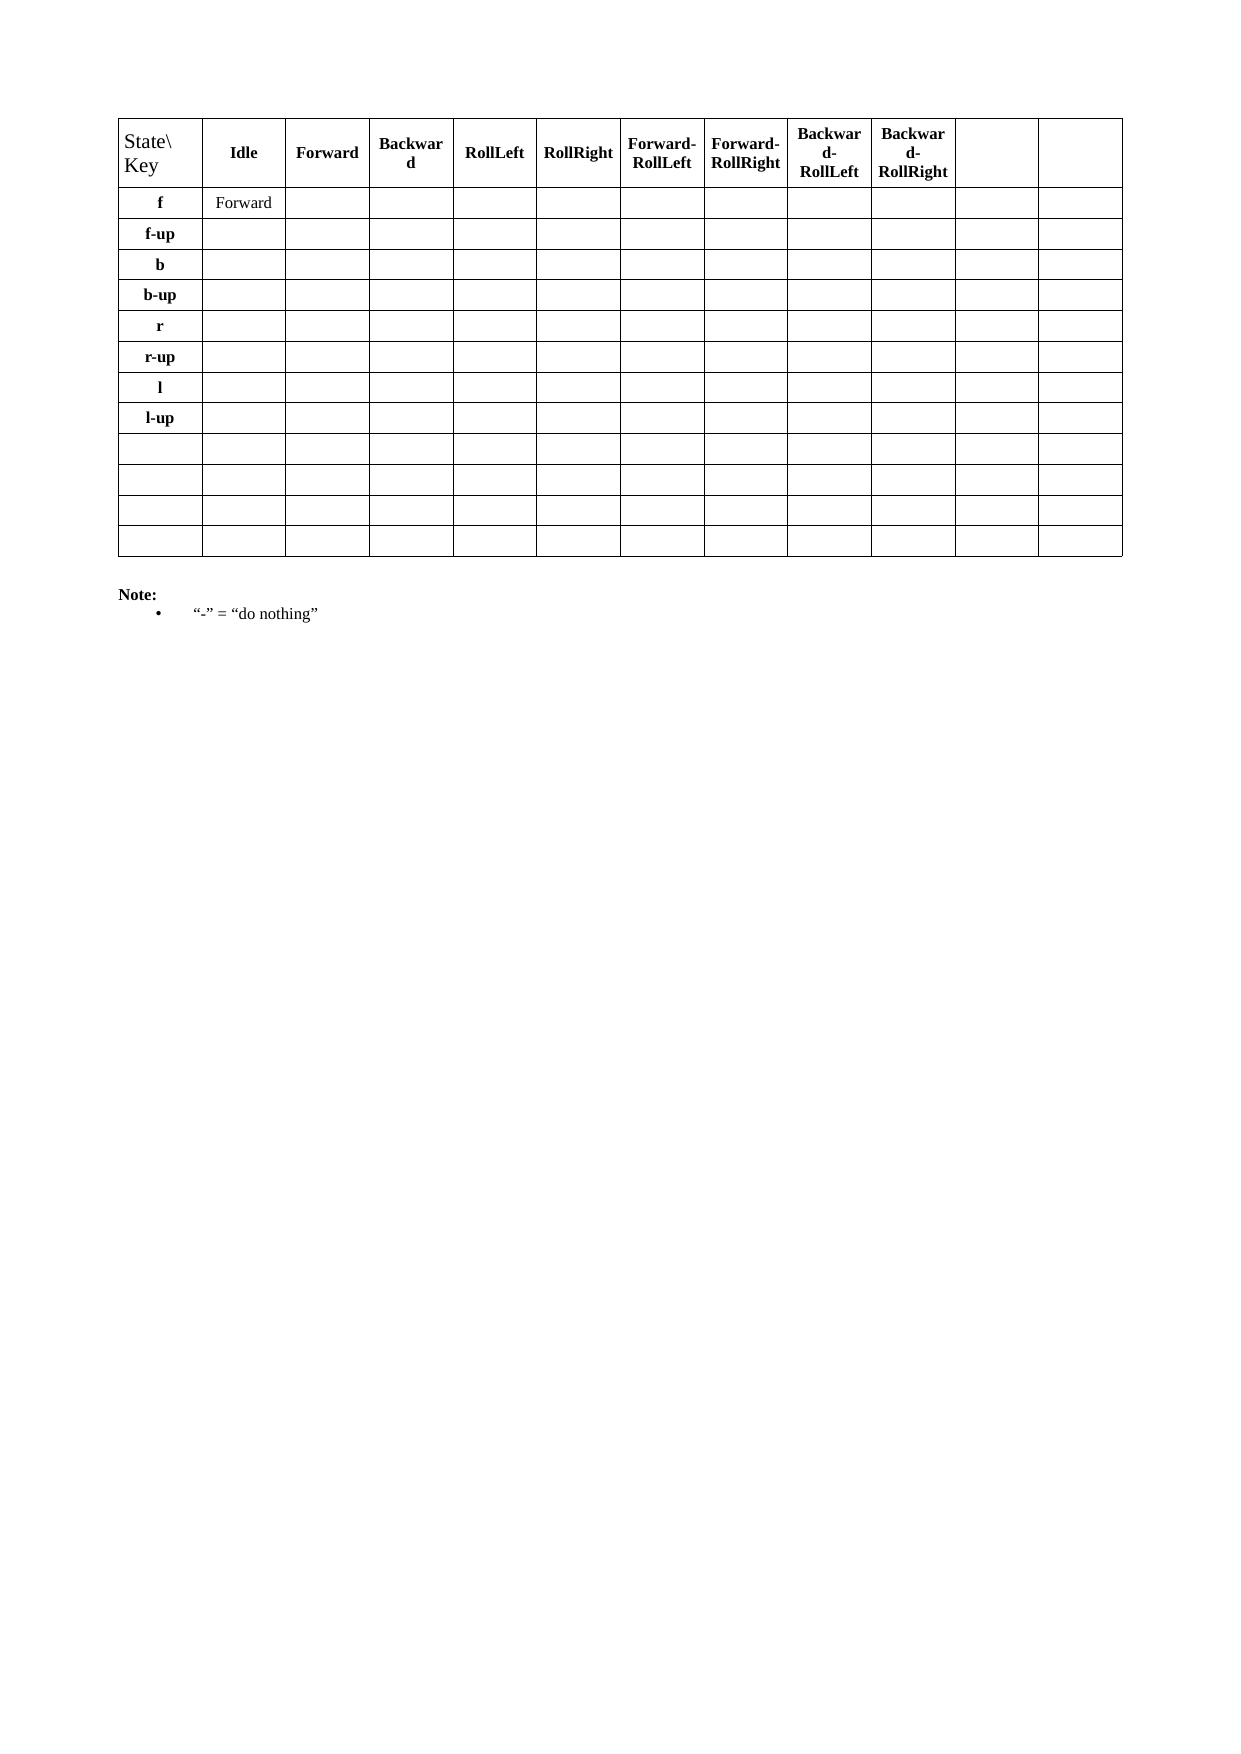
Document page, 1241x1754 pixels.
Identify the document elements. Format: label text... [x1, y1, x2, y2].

table_cell [454, 403, 536, 433]
table_cell [286, 280, 369, 310]
table_cell [286, 373, 369, 402]
table_cell [1039, 219, 1122, 249]
table_cell [705, 219, 787, 249]
table_cell [956, 373, 1038, 402]
table_cell [956, 465, 1038, 494]
table_cell [370, 465, 453, 494]
table_cell [537, 280, 620, 310]
table_cell [286, 311, 369, 341]
table_cell [203, 496, 285, 525]
table_cell [621, 373, 704, 402]
table_cell f [119, 188, 202, 218]
list “-” = “do nothing” [156, 604, 1122, 623]
table_header RollLeft [454, 119, 536, 187]
table_cell [203, 311, 285, 341]
table_cell r-up [119, 342, 202, 372]
table_cell Forward [203, 188, 285, 218]
table_cell [621, 188, 704, 218]
table_cell [621, 280, 704, 310]
table_cell [370, 496, 453, 525]
table_header Idle [203, 119, 285, 187]
table_cell [872, 373, 955, 402]
table_cell [454, 373, 536, 402]
table_cell [788, 219, 871, 249]
table_cell [286, 403, 369, 433]
table_cell [286, 342, 369, 372]
table_cell [454, 280, 536, 310]
table_header Backward-RollRight [872, 119, 955, 187]
table_cell [788, 526, 871, 556]
table_cell [705, 526, 787, 556]
table_cell l [119, 373, 202, 402]
table_cell [203, 250, 285, 279]
table_cell [119, 526, 202, 556]
table_cell [956, 526, 1038, 556]
table_cell [872, 465, 955, 494]
table_cell [454, 434, 536, 464]
table_header State\ Key [119, 119, 202, 187]
table_header RollRight [537, 119, 620, 187]
table_cell [119, 496, 202, 525]
table_header [1039, 119, 1122, 187]
table_cell [537, 188, 620, 218]
table_cell [956, 280, 1038, 310]
text Note: [118, 585, 1122, 604]
table_cell [454, 311, 536, 341]
table_cell [537, 496, 620, 525]
table_cell [1039, 280, 1122, 310]
table_cell [370, 188, 453, 218]
table_cell [286, 526, 369, 556]
table_cell [788, 188, 871, 218]
table_cell [956, 219, 1038, 249]
table_cell [537, 373, 620, 402]
table_cell [621, 496, 704, 525]
table_cell [956, 434, 1038, 464]
table_cell [872, 188, 955, 218]
table_cell [119, 434, 202, 464]
table_cell [872, 219, 955, 249]
table_cell [370, 219, 453, 249]
table_cell [1039, 373, 1122, 402]
table_cell [537, 219, 620, 249]
table_cell [872, 526, 955, 556]
table_cell [621, 219, 704, 249]
table_cell [1039, 526, 1122, 556]
table_cell [705, 403, 787, 433]
table_cell [872, 403, 955, 433]
table_cell [788, 280, 871, 310]
table_cell f-up [119, 219, 202, 249]
table_cell [370, 526, 453, 556]
table_cell [705, 342, 787, 372]
table_cell [705, 311, 787, 341]
table_cell [286, 219, 369, 249]
table_cell [788, 496, 871, 525]
table_cell [454, 496, 536, 525]
table_cell [705, 280, 787, 310]
table_cell [621, 526, 704, 556]
table_cell [705, 465, 787, 494]
table_cell [788, 311, 871, 341]
table_cell [788, 250, 871, 279]
table_cell [1039, 188, 1122, 218]
table_cell [621, 342, 704, 372]
table_cell [788, 373, 871, 402]
table_cell [203, 280, 285, 310]
table_cell b-up [119, 280, 202, 310]
table_cell [203, 526, 285, 556]
table_cell [872, 342, 955, 372]
table_cell [370, 311, 453, 341]
table_cell [537, 526, 620, 556]
table_cell [621, 250, 704, 279]
table_cell [872, 434, 955, 464]
table_cell [705, 496, 787, 525]
table_cell [956, 496, 1038, 525]
table_cell [203, 403, 285, 433]
table_cell [705, 434, 787, 464]
table_cell [1039, 496, 1122, 525]
table_cell [454, 465, 536, 494]
table_cell [1039, 342, 1122, 372]
table_cell [1039, 250, 1122, 279]
table_cell [537, 250, 620, 279]
table_cell l-up [119, 403, 202, 433]
table_cell [705, 373, 787, 402]
table_cell [286, 465, 369, 494]
table_cell [872, 250, 955, 279]
table_cell [956, 188, 1038, 218]
table_header Forward-RollLeft [621, 119, 704, 187]
table_cell [370, 250, 453, 279]
table_header Forward-RollRight [705, 119, 787, 187]
table_cell [788, 434, 871, 464]
table_cell [705, 188, 787, 218]
table_header [956, 119, 1038, 187]
table_cell [286, 188, 369, 218]
table_cell [872, 311, 955, 341]
table_cell [203, 465, 285, 494]
table_cell [370, 280, 453, 310]
table_cell [203, 342, 285, 372]
table_cell [1039, 403, 1122, 433]
table_cell b [119, 250, 202, 279]
table_cell [788, 342, 871, 372]
table_cell r [119, 311, 202, 341]
table_cell [454, 188, 536, 218]
table_cell [705, 250, 787, 279]
table_cell [872, 496, 955, 525]
table_cell [203, 373, 285, 402]
table_cell [956, 403, 1038, 433]
table_cell [537, 434, 620, 464]
table_cell [370, 434, 453, 464]
table_cell [370, 342, 453, 372]
table_cell [203, 219, 285, 249]
table_header Backward [370, 119, 453, 187]
table_cell [286, 434, 369, 464]
table_cell [537, 465, 620, 494]
table_cell [119, 465, 202, 494]
table_cell [454, 526, 536, 556]
table_cell [788, 403, 871, 433]
table_cell [454, 250, 536, 279]
table_header Backward-RollLeft [788, 119, 871, 187]
table_cell [1039, 311, 1122, 341]
table_cell [788, 465, 871, 494]
table_cell [872, 280, 955, 310]
table_cell [203, 434, 285, 464]
table_cell [537, 403, 620, 433]
table_cell [454, 219, 536, 249]
table_cell [621, 311, 704, 341]
table_cell [370, 373, 453, 402]
table_cell [621, 403, 704, 433]
table_cell [286, 496, 369, 525]
table_cell [537, 311, 620, 341]
table_cell [537, 342, 620, 372]
table_header Forward [286, 119, 369, 187]
table_cell [956, 250, 1038, 279]
table_cell [1039, 465, 1122, 494]
table_cell [286, 250, 369, 279]
table_cell [956, 311, 1038, 341]
table_cell [454, 342, 536, 372]
table_cell [621, 465, 704, 494]
table_cell [621, 434, 704, 464]
table_cell [1039, 434, 1122, 464]
table_cell [370, 403, 453, 433]
table_cell [956, 342, 1038, 372]
